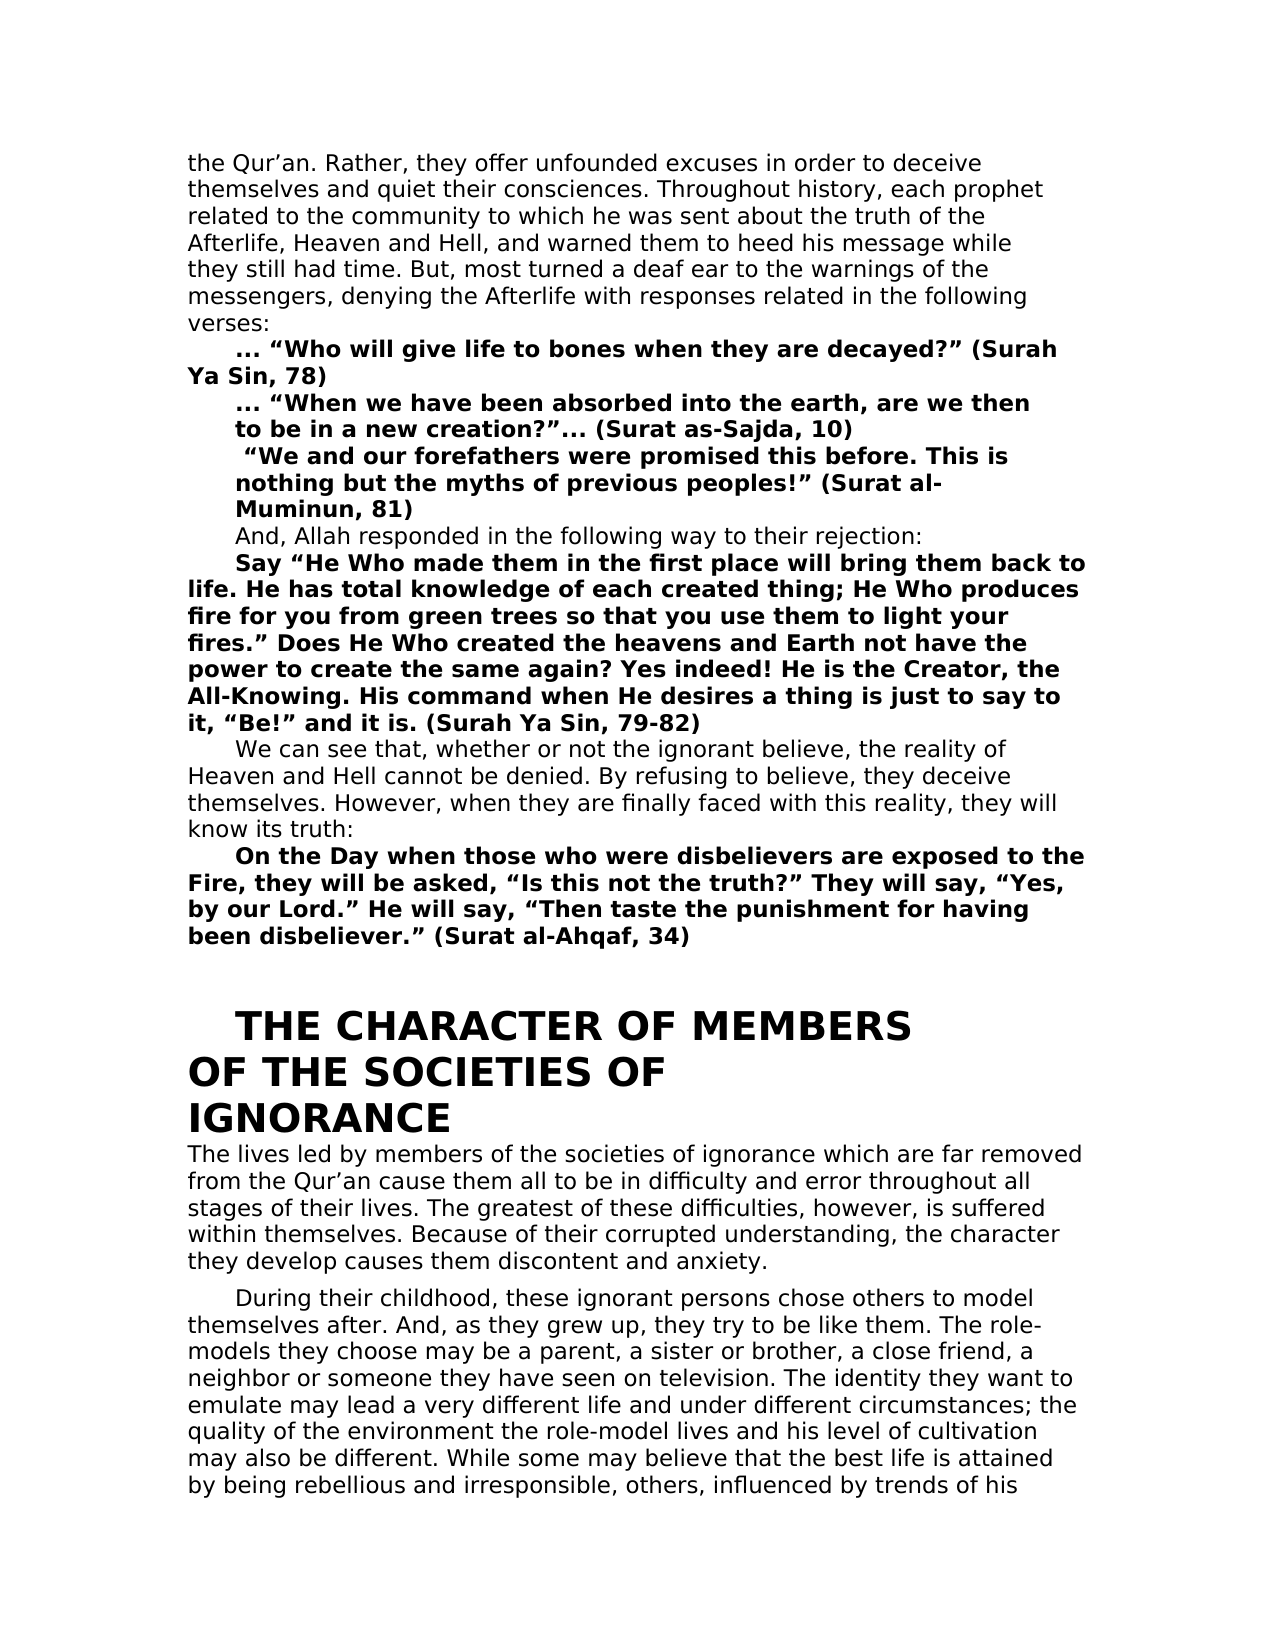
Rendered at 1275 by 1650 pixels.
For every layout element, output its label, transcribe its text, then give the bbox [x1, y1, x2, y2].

text THE CHARACTER OF MEMBERS OF THE SOCIETIES OF IGNORANCE [187, 1003, 937, 1141]
text “We and our forefathers were promised this before. This is nothing but the myths of previous peoples!” (Surat al-Muminun, 81) [235, 443, 1064, 523]
text The lives led by members of the societies of ignorance which are far removed from the Qur’an cause them all to be in difficulty and error throughout all stages of their lives. The greatest of these difficulties, however, is suffered within themselves. Because of their corrupted understanding, the character they develop causes them discontent and anxiety. [187, 1141, 1087, 1275]
text ... “When we have been absorbed into the earth, are we then to be in a new creation?”... (Surat as-Sajda, 10) [235, 390, 1064, 443]
text And, Allah responded in the following way to their rejection: [235, 523, 1064, 550]
text On the Day when those who were disbelievers are exposed to the Fire, they will be asked, “Is this not the truth?” They will say, “Yes, by our Lord.” He will say, “Then taste the punishment for having been disbeliever.” (Surat al-Ahqaf, 34) [187, 843, 1087, 950]
text Say “He Who made them in the first place will bring them back to life. He has total knowledge of each created thing; He Who produces fire for you from green trees so that you use them to light your fires.” Does He Who created the heavens and Earth not have the power to create the same again? Yes indeed! He is the Creator, the All-Knowing. His command when He desires a thing is just to say to it, “Be!” and it is. (Surah Ya Sin, 79-82) [187, 550, 1087, 737]
text the Qur’an. Rather, they offer unfounded excuses in order to deceive themselves and quiet their consciences. Throughout history, each prophet related to the community to which he was sent about the truth of the Afterlife, Heaven and Hell, and warned them to heed his message while they still had time. But, most turned a deaf ear to the warnings of the messengers, denying the Afterlife with responses related in the following verses: [187, 150, 1064, 337]
text ... “Who will give life to bones when they are decayed?” (Surah Ya Sin, 78) [187, 337, 1087, 390]
text During their childhood, these ignorant persons chose others to model themselves after. And, as they grew up, they try to be like them. The role-models they choose may be a parent, a sister or brother, a close friend, a neighbor or someone they have seen on television. The identity they want to emulate may lead a very different life and under different circumstances; the quality of the environment the role-model lives and his level of cultivation may also be different. While some may believe that the best life is attained by being rebellious and irresponsible, others, influenced by trends of his [187, 1285, 1087, 1498]
text We can see that, whether or not the ignorant believe, the reality of Heaven and Hell cannot be denied. By refusing to believe, they deceive themselves. However, when they are finally faced with this reality, they will know its truth: [187, 737, 1064, 843]
